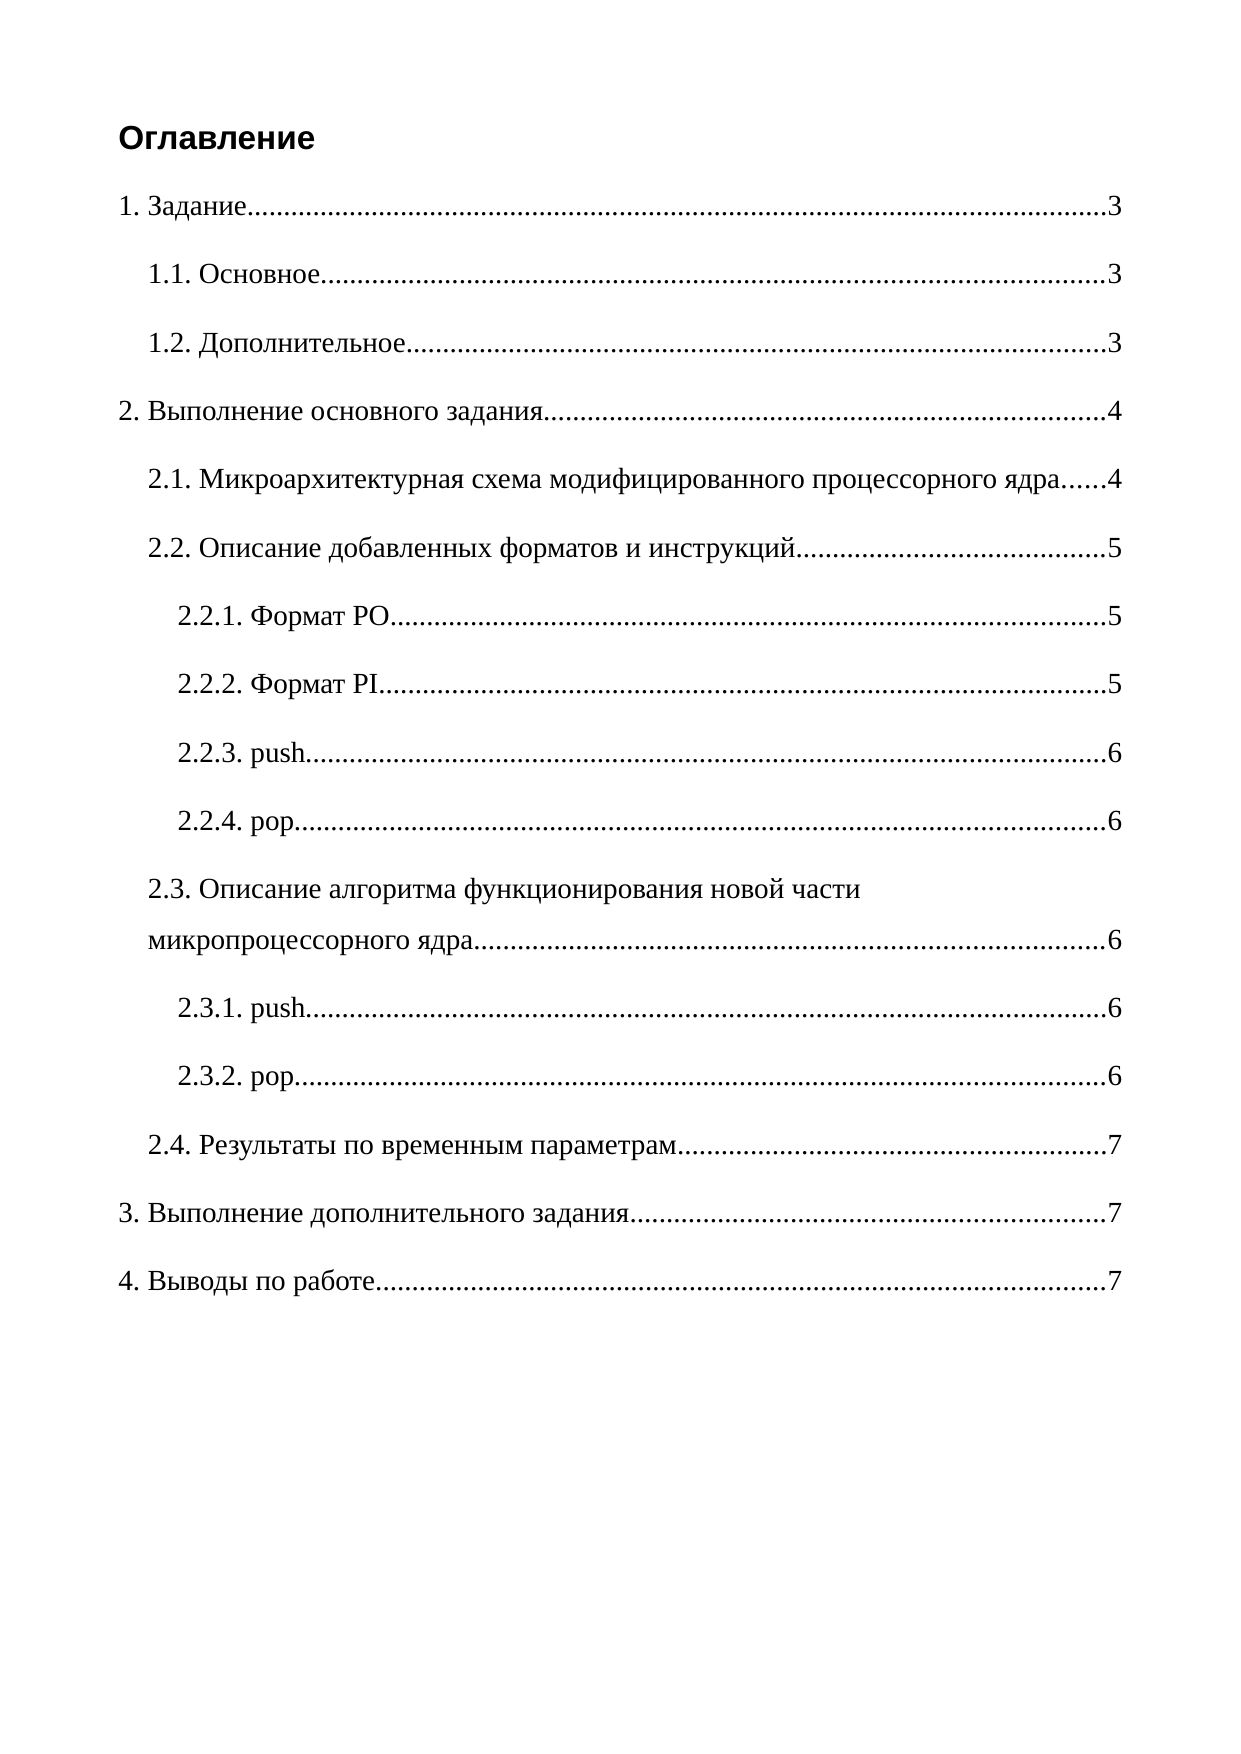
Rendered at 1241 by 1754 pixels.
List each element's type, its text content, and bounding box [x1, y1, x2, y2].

text 2. Выполнение основного задания 4 [118, 393, 1122, 427]
text 2.3.1. push 6 [177, 990, 1122, 1024]
text 2.2.2. Формат PI 5 [177, 667, 1122, 700]
text 2.2.3. push 6 [177, 735, 1122, 768]
text 4. Выводы по работе 7 [118, 1263, 1122, 1297]
text 1.2. Дополнительное 3 [148, 325, 1122, 358]
text 2.3. Описание алгоритма функционирования новой части микропроцессорного ядра 6 [148, 872, 1122, 955]
text 3. Выполнение дополнительного задания 7 [118, 1195, 1122, 1229]
text 2.2.1. Формат PO 5 [177, 598, 1122, 632]
text 2.4. Результаты по временным параметрам 7 [148, 1127, 1122, 1160]
text 2.1. Микроархитектурная схема модифицированного процессорного ядра 4 [148, 462, 1122, 495]
subtitle Оглавление [118, 118, 1122, 157]
text 1.1. Основное 3 [148, 257, 1122, 290]
text 2.3.2. pop 6 [177, 1058, 1122, 1092]
text 2.2.4. pop 6 [177, 803, 1122, 837]
text 2.2. Описание добавленных форматов и инструкций 5 [148, 530, 1122, 563]
text 1. Задание 3 [118, 188, 1122, 222]
